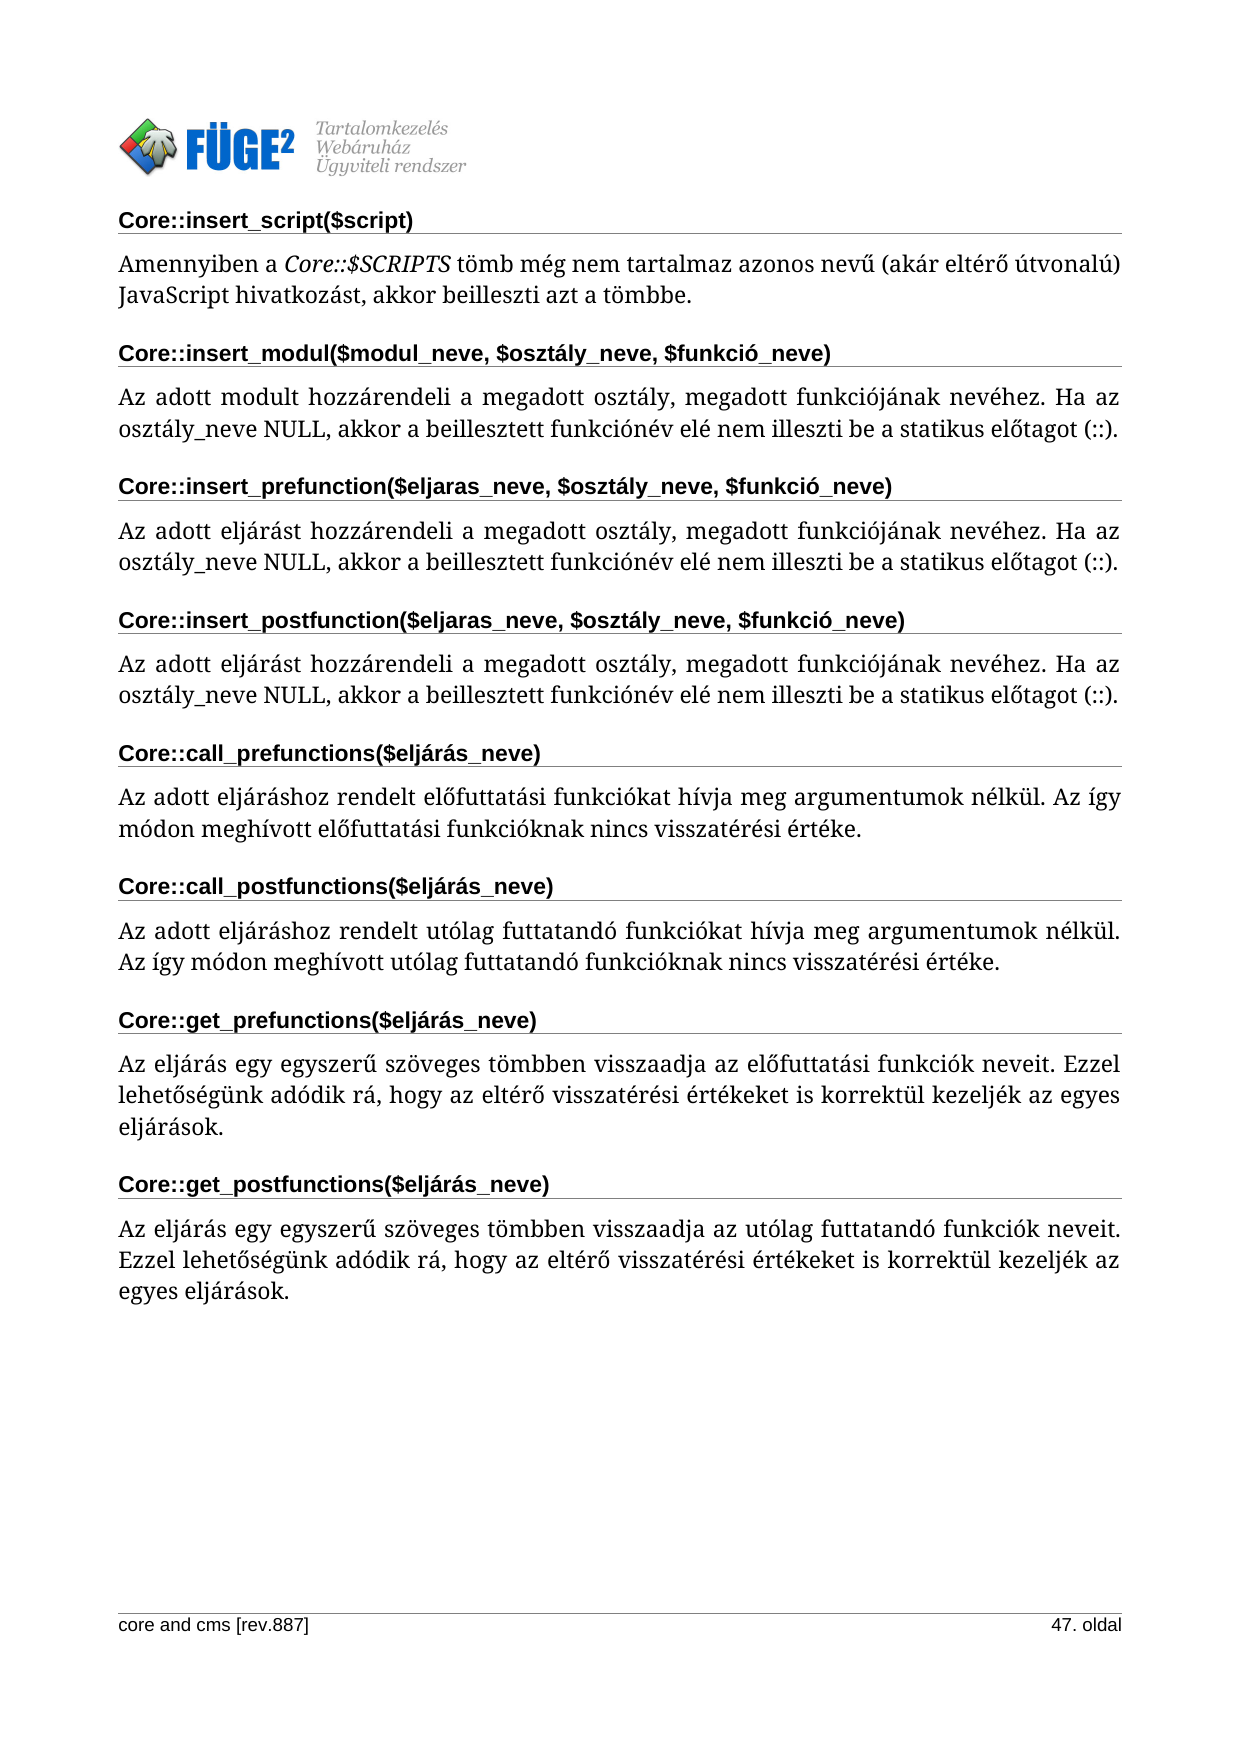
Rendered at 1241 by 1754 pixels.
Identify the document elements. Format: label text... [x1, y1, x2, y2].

picture [118, 118, 473, 177]
text Amennyiben a Core::$SCRIPTS tömb még nem tartalmaz azonos nevű (akár eltérő útvonalú) JavaScript hivatkozást, akkor beilleszti azt a tömbbe. [118, 248, 1122, 310]
text Az eljárás egy egyszerű szöveges tömbben visszaadja az utólag futtatandó funkciók neveit. Ezzel lehetőségünk adódik rá, hogy az eltérő visszatérési értékeket is korrektül kezeljék az egyes eljárások. [118, 1212, 1122, 1306]
text Az adott eljárást hozzárendeli a megadott osztály, megadott funkciójának nevéhez. Ha az osztály_neve NULL, akkor a beillesztett funkciónév elé nem illeszti be a statikus előtagot (::). [118, 514, 1122, 577]
subtitle Core::insert_postfunction($eljaras_neve, $osztály_neve, $funkció_neve) [118, 607, 1122, 633]
subtitle Core::insert_modul($modul_neve, $osztály_neve, $funkció_neve) [118, 340, 1122, 366]
text Az adott modult hozzárendeli a megadott osztály, megadott funkciójának nevéhez. Ha az osztály_neve NULL, akkor a beillesztett funkciónév elé nem illeszti be a statikus előtagot (::). [118, 381, 1122, 444]
subtitle Core::insert_script($script) [118, 207, 1122, 233]
subtitle Core::get_prefunctions($eljárás_neve) [118, 1007, 1122, 1033]
subtitle Core::insert_prefunction($eljaras_neve, $osztály_neve, $funkció_neve) [118, 473, 1122, 500]
subtitle Core::get_postfunctions($eljárás_neve) [118, 1171, 1122, 1198]
text Az adott eljáráshoz rendelt előfuttatási funkciókat hívja meg argumentumok nélkül. Az így módon meghívott előfuttatási funkcióknak nincs visszatérési értéke. [118, 781, 1122, 844]
text Az adott eljáráshoz rendelt utólag futtatandó funkciókat hívja meg argumentumok nélkül. Az így módon meghívott utólag futtatandó funkcióknak nincs visszatérési értéke. [118, 914, 1122, 977]
text Az adott eljárást hozzárendeli a megadott osztály, megadott funkciójának nevéhez. Ha az osztály_neve NULL, akkor a beillesztett funkciónév elé nem illeszti be a statikus előtagot (::). [118, 648, 1122, 710]
text Az eljárás egy egyszerű szöveges tömbben visszaadja az előfuttatási funkciók neveit. Ezzel lehetőségünk adódik rá, hogy az eltérő visszatérési értékeket is korrektül kezeljék az egyes eljárások. [118, 1048, 1122, 1142]
subtitle Core::call_postfunctions($eljárás_neve) [118, 873, 1122, 900]
subtitle Core::call_prefunctions($eljárás_neve) [118, 740, 1122, 766]
